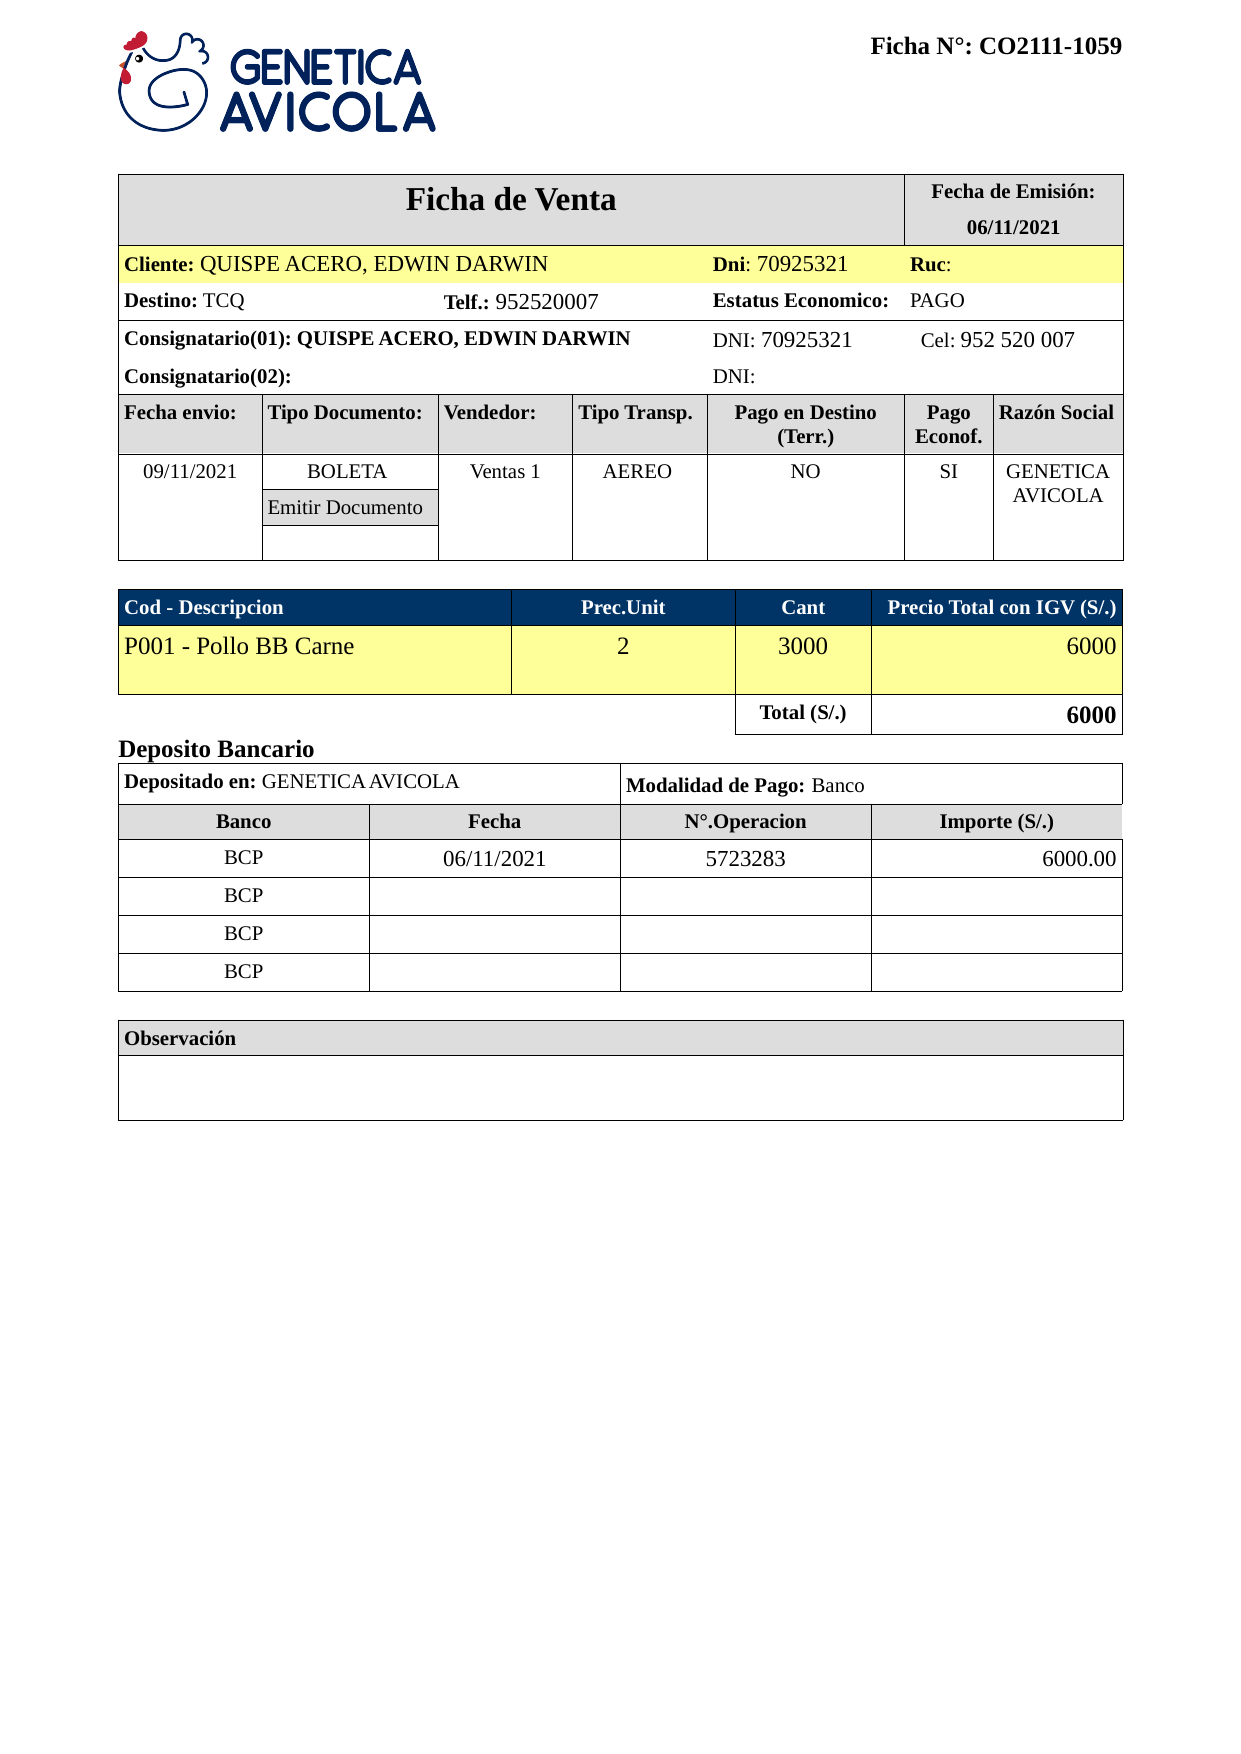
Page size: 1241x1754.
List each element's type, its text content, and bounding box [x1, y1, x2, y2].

text Deposito Bancario [118, 734, 1122, 763]
table_cell NO [708, 455, 904, 560]
table_cell Telf.: 952520007 [438, 283, 707, 320]
table_cell Banco [119, 805, 369, 839]
table_header Observación [119, 1021, 1123, 1055]
picture [118, 31, 436, 132]
table_cell Cel: 952 520 007 [915, 321, 1123, 358]
table_cell [621, 916, 871, 953]
table_cell 09/11/2021 [119, 455, 262, 560]
table_cell Destino: TCQ [119, 283, 438, 320]
table_cell [621, 954, 871, 991]
table_header Cod - Descripcion [119, 590, 511, 625]
table_header Prec.Unit [512, 590, 735, 625]
table_cell Pago Econof. [905, 395, 993, 453]
table_cell [263, 526, 438, 560]
table_cell [872, 954, 1122, 991]
table_cell DNI: [707, 358, 1123, 394]
table_cell Vendedor: [439, 395, 572, 453]
table_cell [119, 1056, 1123, 1119]
table_cell 6000 [872, 695, 1122, 734]
table_cell AEREO [573, 455, 707, 560]
table_cell BCP [119, 878, 369, 915]
table_cell Razón Social [994, 395, 1123, 453]
table_cell 5723283 [621, 840, 871, 877]
table_cell BCP [119, 840, 369, 877]
table_cell 6000 [872, 626, 1122, 694]
table_cell N°.Operacion [621, 805, 871, 839]
table_cell [621, 878, 871, 915]
table_cell Consignatario(01): QUISPE ACERO, EDWIN DARWIN [119, 321, 707, 358]
table_cell [370, 954, 620, 991]
table_cell Fecha envio: [119, 395, 262, 453]
table_header Cant [736, 590, 871, 625]
table_cell Consignatario(02): [119, 358, 707, 394]
table_cell GENETICA AVICOLA [994, 455, 1123, 560]
table_cell 06/11/2021 [905, 209, 1123, 245]
table_cell Tipo Documento: [263, 395, 438, 453]
table_header Depositado en: GENETICA AVICOLA [119, 764, 620, 803]
table_cell Dni: 70925321 [707, 246, 904, 283]
table_cell BCP [119, 954, 369, 991]
table_cell BCP [119, 916, 369, 953]
table_cell Cliente: QUISPE ACERO, EDWIN DARWIN [119, 246, 707, 283]
table_cell DNI: 70925321 [707, 321, 915, 358]
table_cell Ventas 1 [439, 455, 572, 560]
table_cell [118, 695, 511, 734]
table_cell Emitir Documento [263, 490, 438, 525]
table_header Ficha de Venta [119, 175, 904, 245]
table_cell Pago en Destino (Terr.) [708, 395, 904, 453]
table_cell Fecha [370, 805, 620, 839]
table_cell [872, 878, 1122, 915]
table_cell Ruc: [904, 246, 1123, 283]
table_header Modalidad de Pago: Banco [621, 764, 1122, 803]
table_cell 2 [512, 626, 735, 694]
table_cell 6000.00 [872, 840, 1122, 877]
table_header Fecha de Emisión: [905, 175, 1123, 209]
table_cell P001 - Pollo BB Carne [119, 626, 511, 694]
table_cell 3000 [736, 626, 871, 694]
table_cell Total (S/.) [736, 695, 871, 734]
table_cell BOLETA [263, 455, 438, 489]
table_cell [370, 878, 620, 915]
table_cell [511, 695, 735, 734]
table_cell [872, 916, 1122, 953]
table_header Precio Total con IGV (S/.) [872, 590, 1122, 625]
table_cell 06/11/2021 [370, 840, 620, 877]
table_cell Tipo Transp. [573, 395, 707, 453]
table_cell [370, 916, 620, 953]
table_cell Importe (S/.) [872, 805, 1122, 839]
table_cell SI [905, 455, 993, 560]
table_cell PAGO [904, 283, 1123, 320]
table_cell Estatus Economico: [707, 283, 904, 320]
